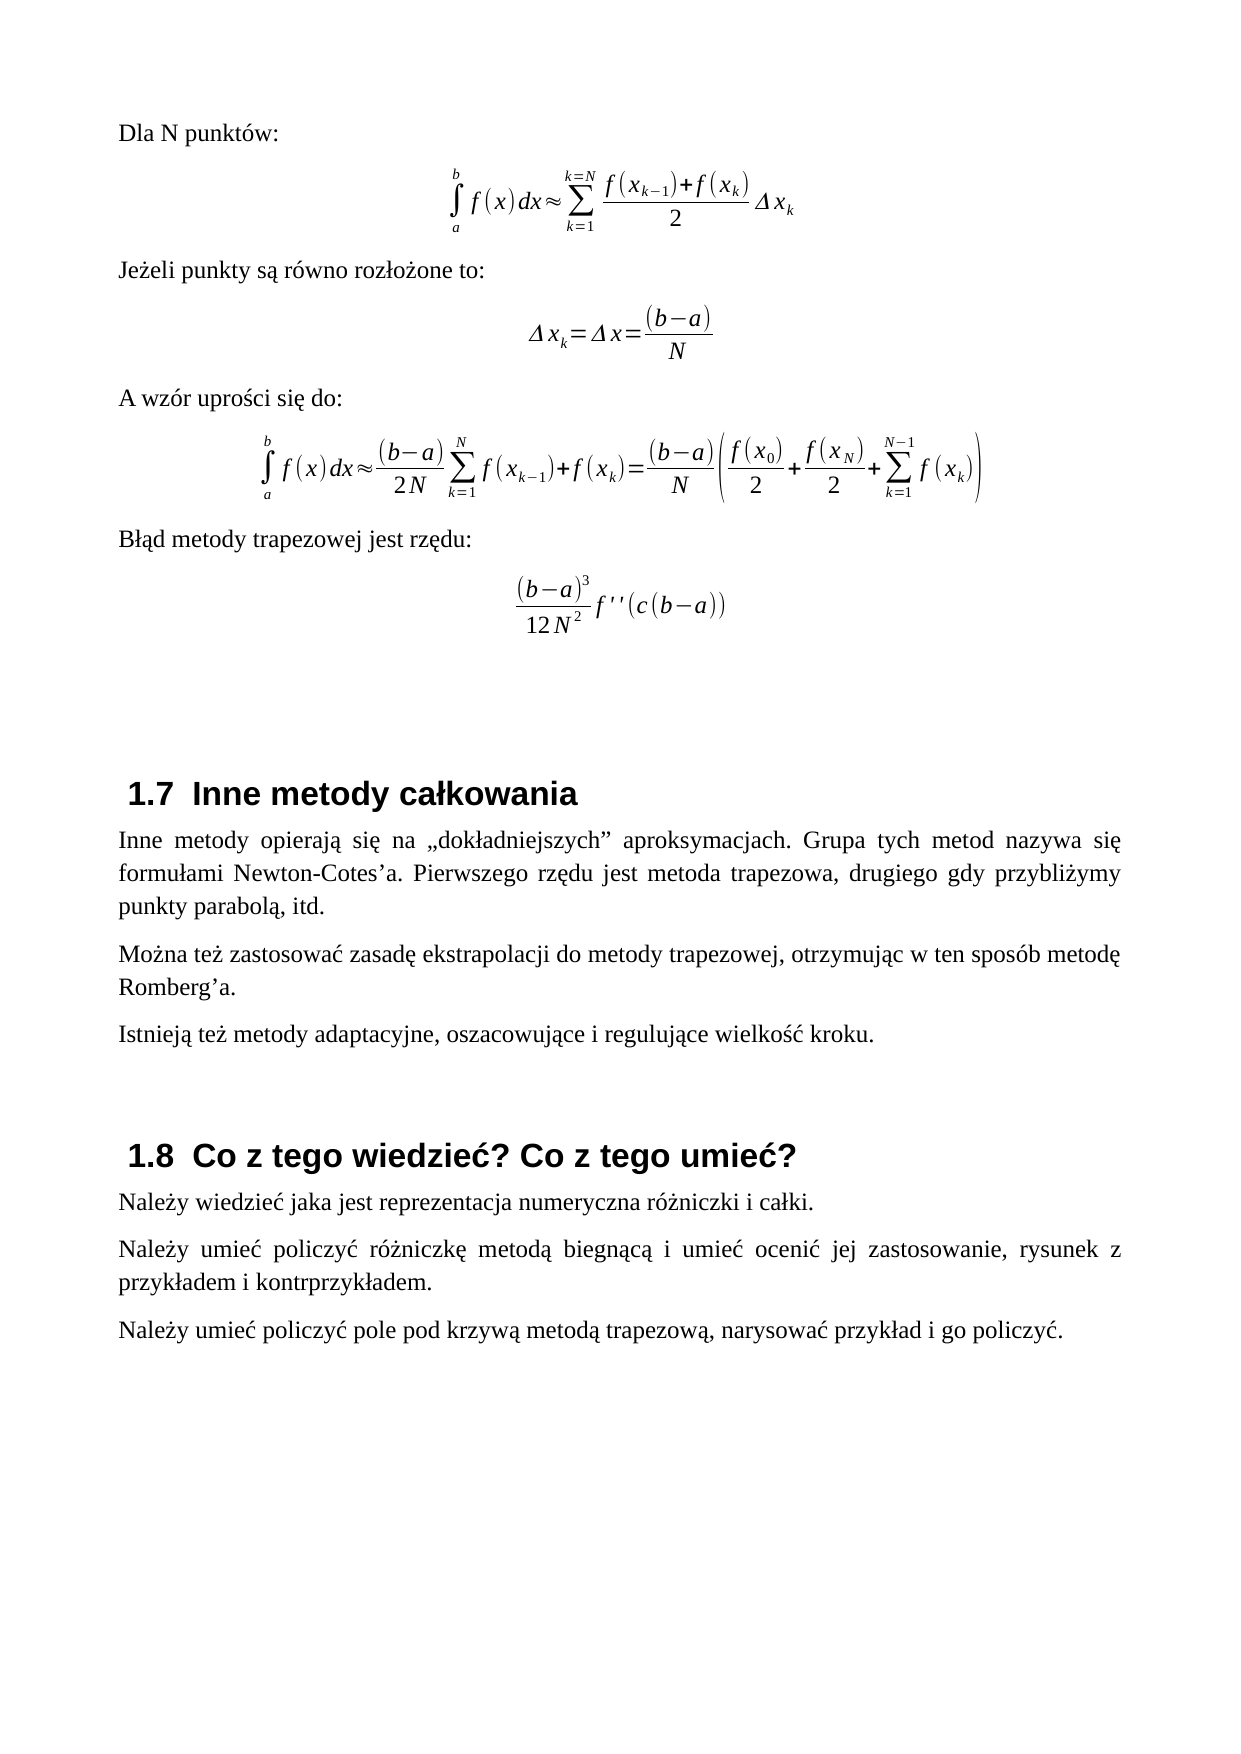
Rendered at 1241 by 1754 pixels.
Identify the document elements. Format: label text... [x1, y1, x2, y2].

text Jeżeli punkty są równo rozłożone to: [118, 255, 1122, 284]
text Należy wiedzieć jaka jest reprezentacja numeryczna różniczki i całki. [118, 1187, 1122, 1215]
subtitle Inne metody całkowania [118, 774, 1122, 813]
text Błąd metody trapezowej jest rzędu: [118, 524, 1122, 552]
subtitle Co z tego wiedzieć? Co z tego umieć? [118, 1136, 1122, 1174]
text Należy umieć policzyć pole pod krzywą metodą trapezową, narysować przykład i go policzyć. [118, 1315, 1122, 1344]
text Inne metody opierają się na „dokładniejszych” aproksymacjach. Grupa tych metod nazywa się formułami Newton-Cotes’a. Pierwszego rzędu jest metoda trapezowa, drugiego gdy przybliżymy punkty parabolą, itd. [118, 825, 1122, 920]
text Dla N punktów: [118, 118, 1122, 147]
text Istnieją też metody adaptacyjne, oszacowujące i regulujące wielkość kroku. [118, 1019, 1122, 1048]
text A wzór uprości się do: [118, 383, 1122, 412]
text Należy umieć policzyć różniczkę metodą biegnącą i umieć ocenić jej zastosowanie, rysunek z przykładem i kontrprzykładem. [118, 1234, 1122, 1296]
text Można też zastosować zasadę ekstrapolacji do metody trapezowej, otrzymując w ten sposób metodę Romberg’a. [118, 939, 1122, 1001]
